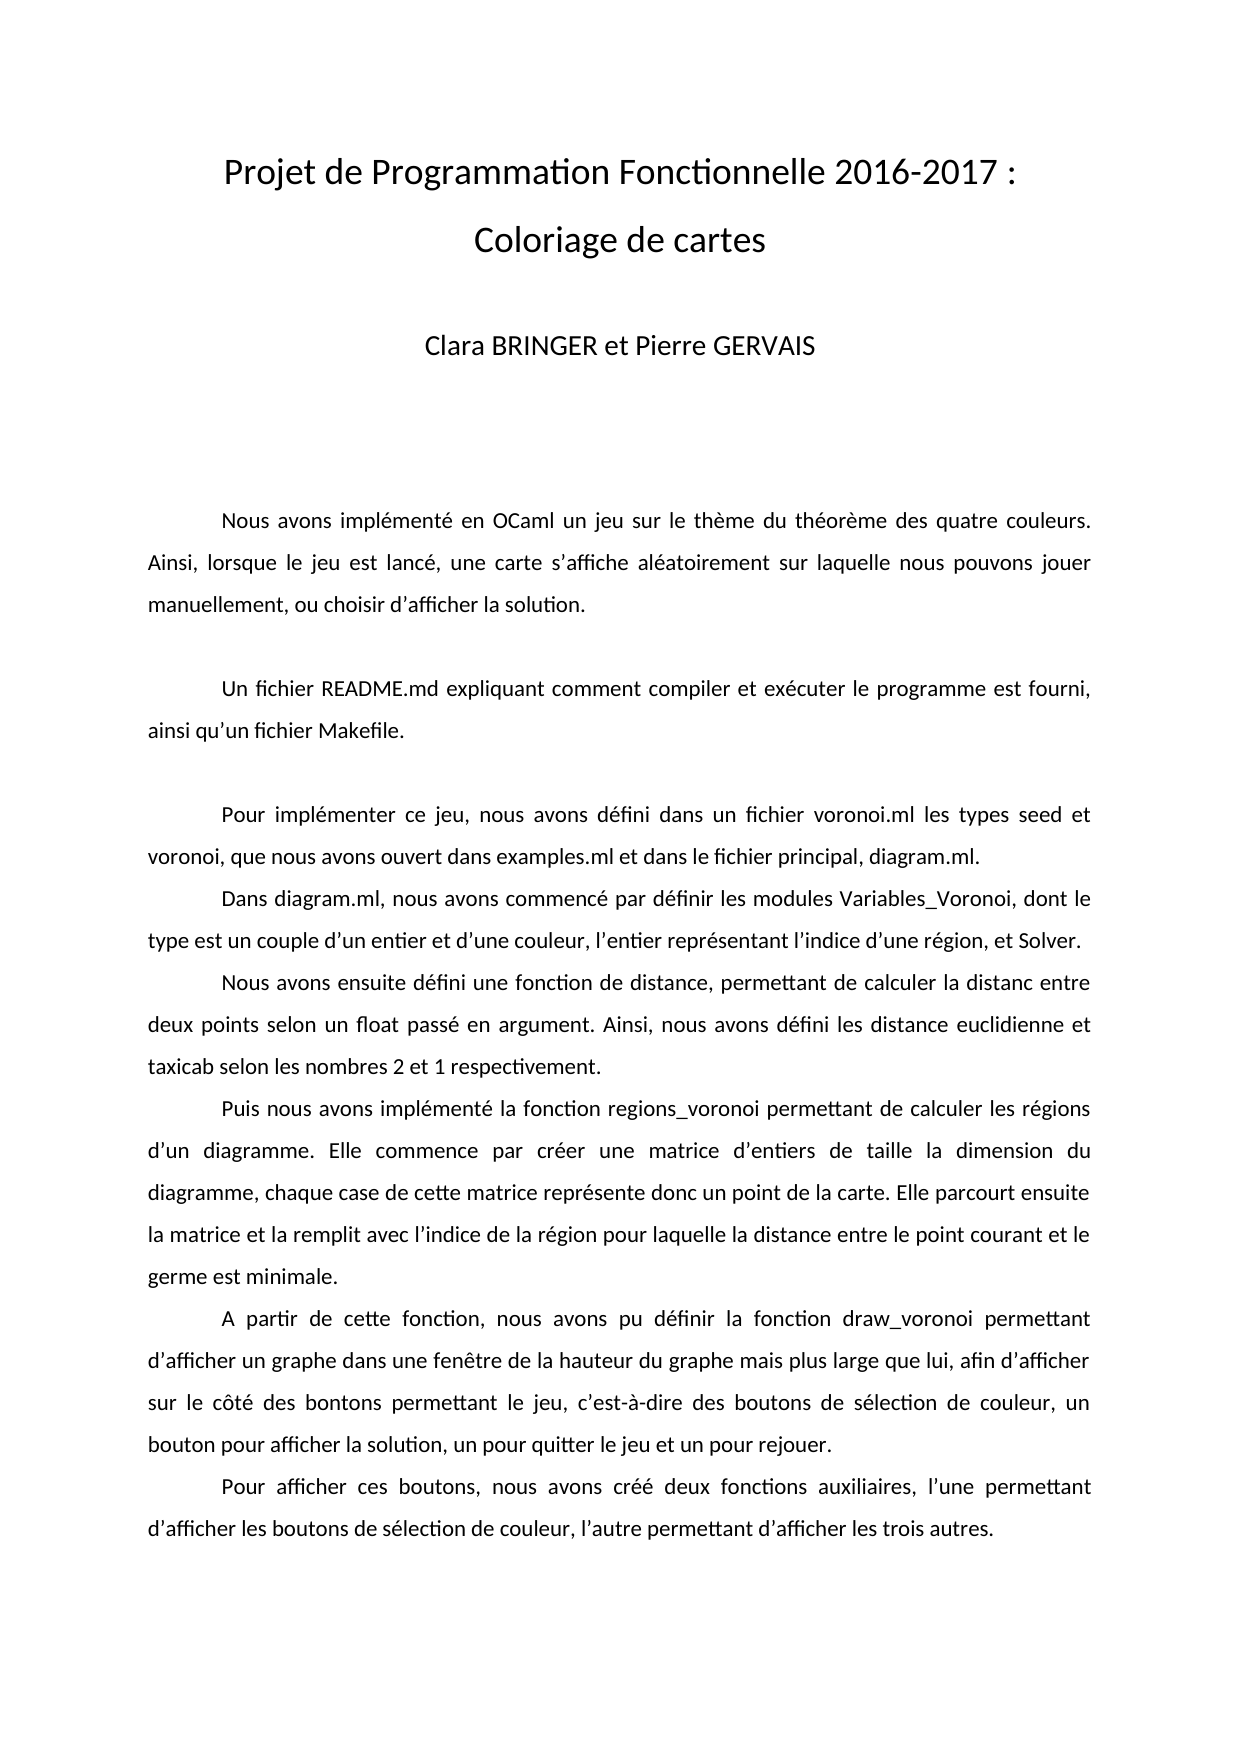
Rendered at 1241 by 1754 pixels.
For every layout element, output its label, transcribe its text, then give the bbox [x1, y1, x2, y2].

text Nous avons implémenté en OCaml un jeu sur le thème du théorème des quatre couleurs. Ainsi, lorsque le jeu est lancé, une carte s’affiche aléatoirement sur laquelle nous pouvons jouer manuellement, ou choisir d’afficher la solution. [148, 506, 1093, 618]
text Un fichier README.md expliquant comment compiler et exécuter le programme est fourni, ainsi qu’un fichier Makefile. [148, 674, 1093, 744]
text Projet de Programmation Fonctionnelle 2016-2017 : [148, 148, 1093, 193]
text A partir de cette fonction, nous avons pu définir la fonction draw_voronoi permettant d’afficher un graphe dans une fenêtre de la hauteur du graphe mais plus large que lui, afin d’afficher sur le côté des bontons permettant le jeu, c’est-à-dire des boutons de sélection de couleur, un bouton pour afficher la solution, un pour quitter le jeu et un pour rejouer. [148, 1304, 1093, 1458]
text Pour afficher ces boutons, nous avons créé deux fonctions auxiliaires, l’une permettant d’afficher les boutons de sélection de couleur, l’autre permettant d’afficher les trois autres. [148, 1472, 1093, 1542]
text Puis nous avons implémenté la fonction regions_voronoi permettant de calculer les régions d’un diagramme. Elle commence par créer une matrice d’entiers de taille la dimension du diagramme, chaque case de cette matrice représente donc un point de la carte. Elle parcourt ensuite la matrice et la remplit avec l’indice de la région pour laquelle la distance entre le point courant et le germe est minimale. [148, 1094, 1093, 1290]
text Dans diagram.ml, nous avons commencé par définir les modules Variables_Voronoi, dont le type est un couple d’un entier et d’une couleur, l’entier représentant l’indice d’une région, et Solver. [148, 884, 1093, 954]
text Coloriage de cartes [148, 216, 1093, 262]
text Pour implémenter ce jeu, nous avons défini dans un fichier voronoi.ml les types seed et voronoi, que nous avons ouvert dans examples.ml et dans le fichier principal, diagram.ml. [148, 800, 1093, 870]
text Clara BRINGER et Pierre GERVAIS [148, 327, 1093, 363]
text Nous avons ensuite défini une fonction de distance, permettant de calculer la distanc entre deux points selon un float passé en argument. Ainsi, nous avons défini les distance euclidienne et taxicab selon les nombres 2 et 1 respectivement. [148, 968, 1093, 1080]
